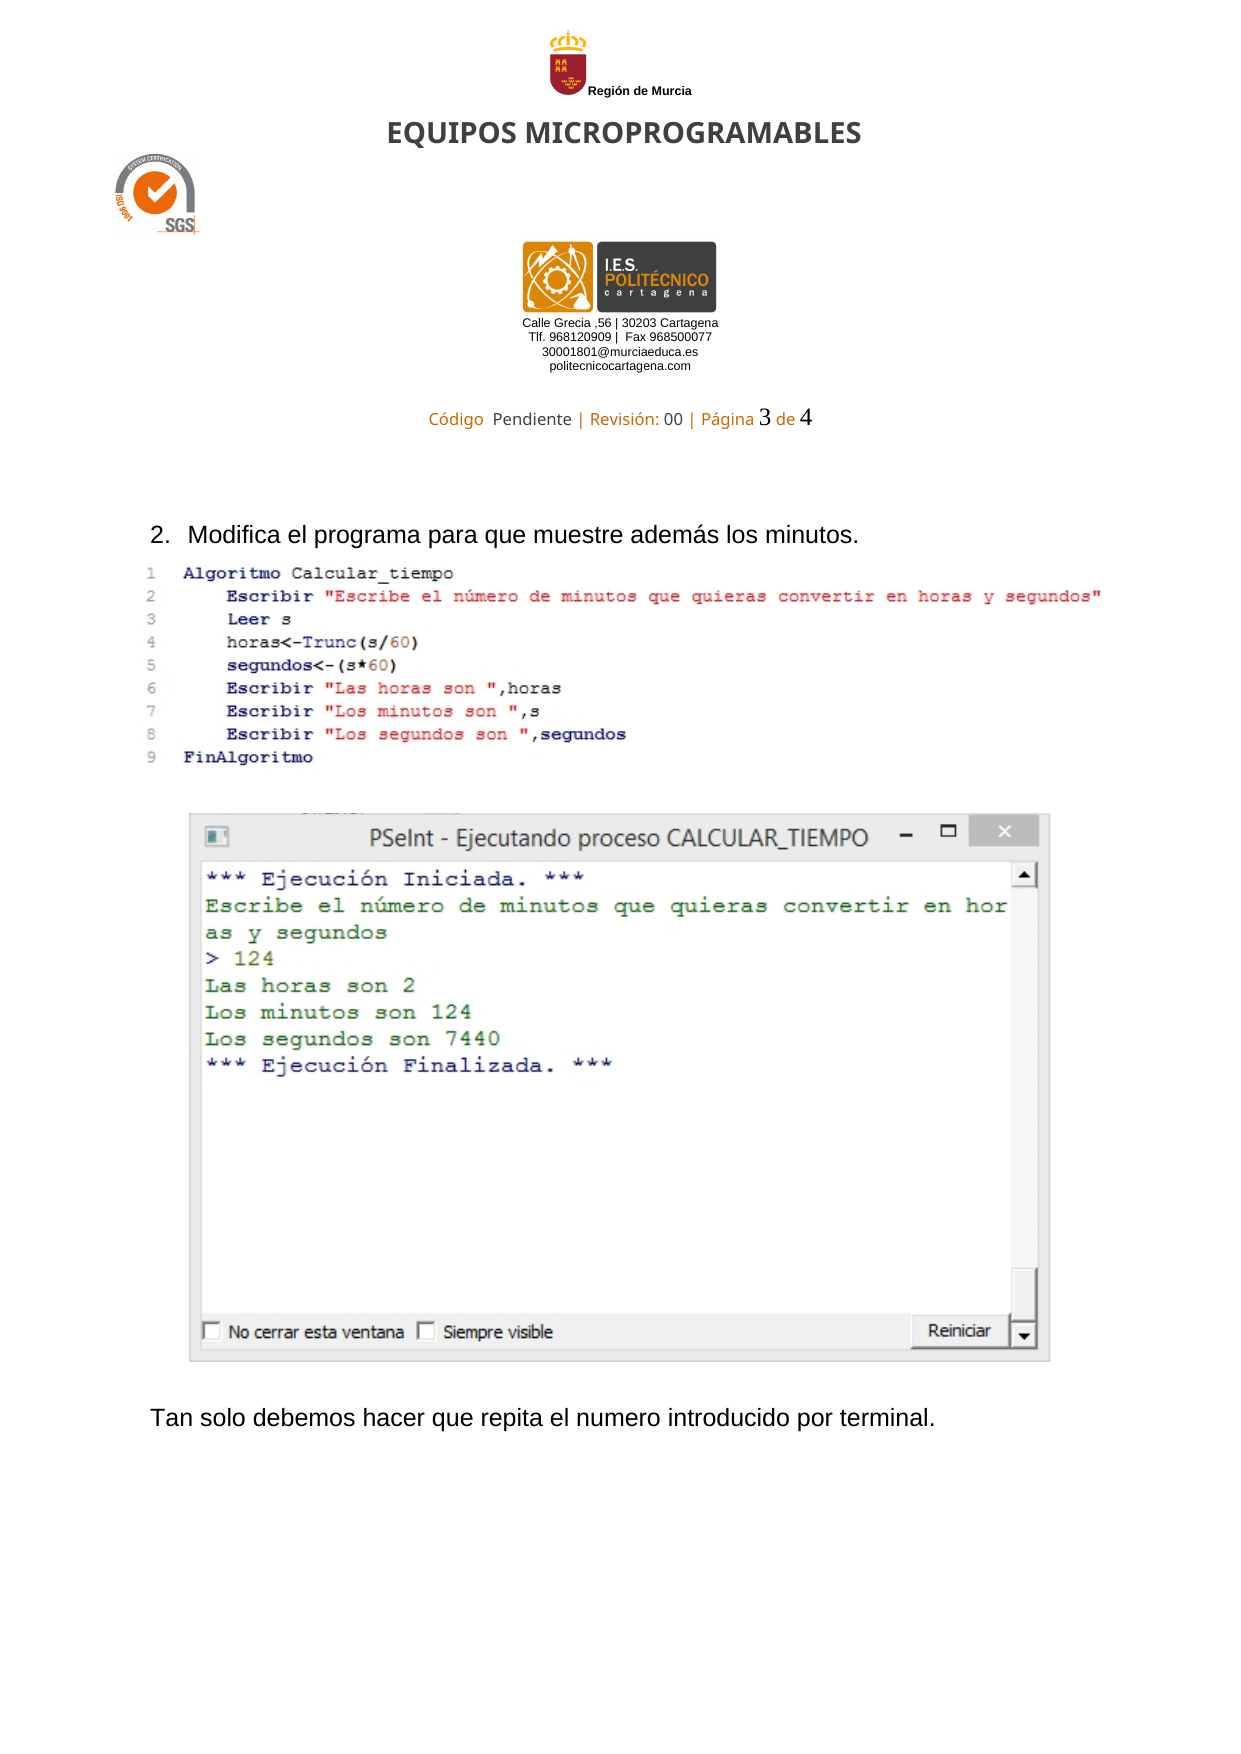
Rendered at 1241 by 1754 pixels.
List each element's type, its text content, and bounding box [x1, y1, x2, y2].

picture [519, 237, 721, 316]
picture [131, 561, 1109, 772]
list Modifica el programa para que muestre además los minutos. [150, 520, 1128, 549]
picture [188, 813, 1052, 1362]
picture [112, 151, 202, 238]
text Tan solo debemos hacer que repita el numero introducido por terminal. [150, 1403, 1128, 1431]
